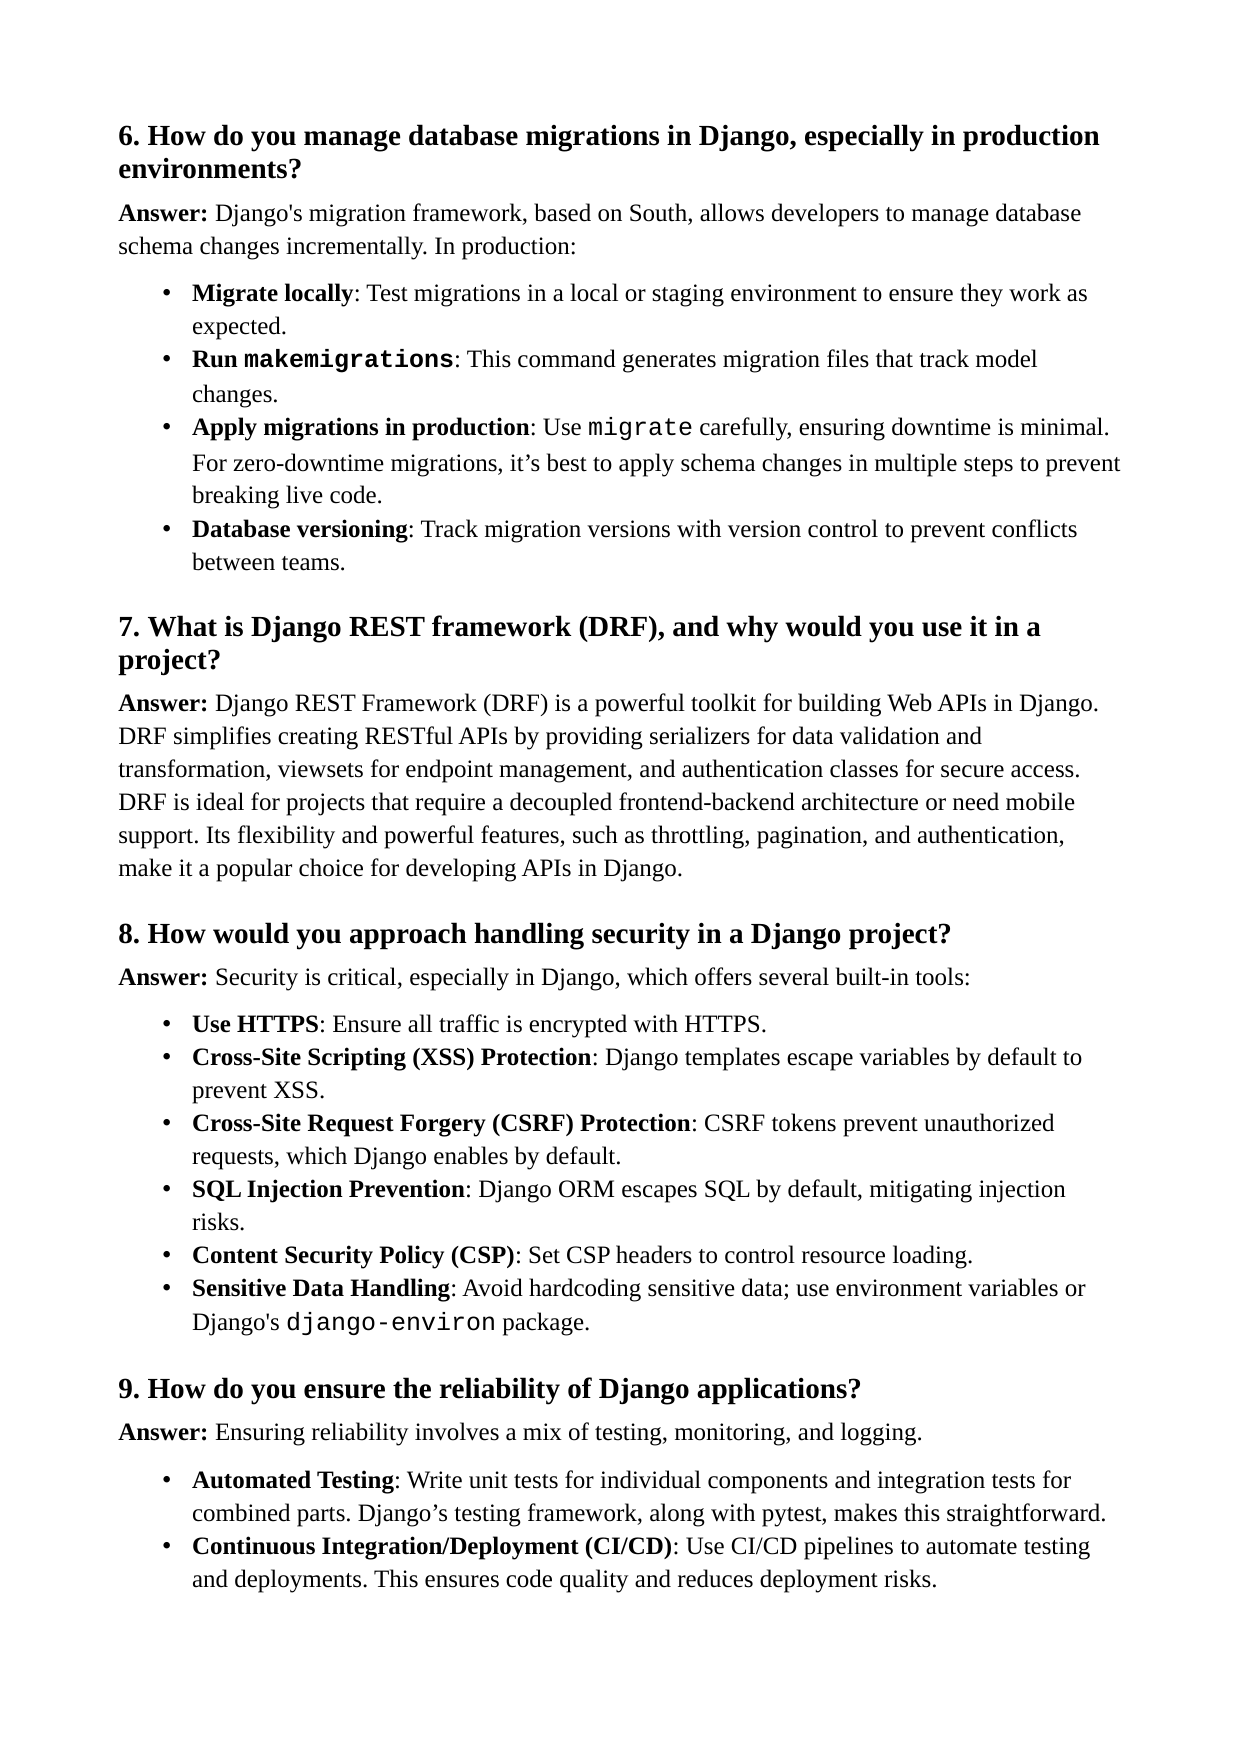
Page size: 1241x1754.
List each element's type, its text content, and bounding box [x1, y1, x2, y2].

text Answer: Security is critical, especially in Django, which offers several built-in tools: [118, 962, 1122, 991]
list SQL Injection Prevention: Django ORM escapes SQL by default, mitigating injection risks. [162, 1174, 1122, 1236]
list Cross-Site Scripting (XSS) Protection: Django templates escape variables by default to prevent XSS. [162, 1042, 1122, 1104]
list Use HTTPS: Ensure all traffic is encrypted with HTTPS. [162, 1009, 1122, 1038]
text Answer: Django REST Framework (DRF) is a powerful toolkit for building Web APIs in Django. DRF simplifies creating RESTful APIs by providing serializers for data validation and transformation, viewsets for endpoint management, and authentication classes for secure access. DRF is ideal for projects that require a decoupled frontend-backend architecture or need mobile support. Its flexibility and powerful features, such as throttling, pagination, and authentication, make it a popular choice for developing APIs in Django. [118, 688, 1122, 882]
list Sensitive Data Handling: Avoid hardcoding sensitive data; use environment variables or Django's django-environ package. [162, 1273, 1122, 1337]
list Continuous Integration/Deployment (CI/CD): Use CI/CD pipelines to automate testing and deployments. This ensures code quality and reduces deployment risks. [162, 1531, 1122, 1593]
list Cross-Site Request Forgery (CSRF) Protection: CSRF tokens prevent unauthorized requests, which Django enables by default. [162, 1108, 1122, 1170]
text Answer: Django's migration framework, based on South, allows developers to manage database schema changes incrementally. In production: [118, 198, 1122, 259]
subtitle 9. How do you ensure the reliability of Django applications? [118, 1371, 1122, 1405]
subtitle 8. How would you approach handling security in a Django project? [118, 916, 1122, 949]
subtitle 7. What is Django REST framework (DRF), and why would you use it in a project? [118, 609, 1122, 676]
list Apply migrations in production: Use migrate carefully, ensuring downtime is minimal. For zero-downtime migrations, it’s best to apply schema changes in multiple steps to prevent breaking live code. [162, 412, 1122, 509]
list Automated Testing: Write unit tests for individual components and integration tests for combined parts. Django’s testing framework, along with pytest, makes this straightforward. [162, 1465, 1122, 1527]
list Migrate locally: Test migrations in a local or staging environment to ensure they work as expected. [162, 278, 1122, 340]
subtitle 6. How do you manage database migrations in Django, especially in production environments? [118, 118, 1122, 185]
list Content Security Policy (CSP): Set CSP headers to control resource loading. [162, 1241, 1122, 1269]
list Database versioning: Track migration versions with version control to prevent conflicts between teams. [162, 514, 1122, 575]
list Run makemigrations: This command generates migration files that track model changes. [162, 344, 1122, 408]
text Answer: Ensuring reliability involves a mix of testing, monitoring, and logging. [118, 1417, 1122, 1446]
